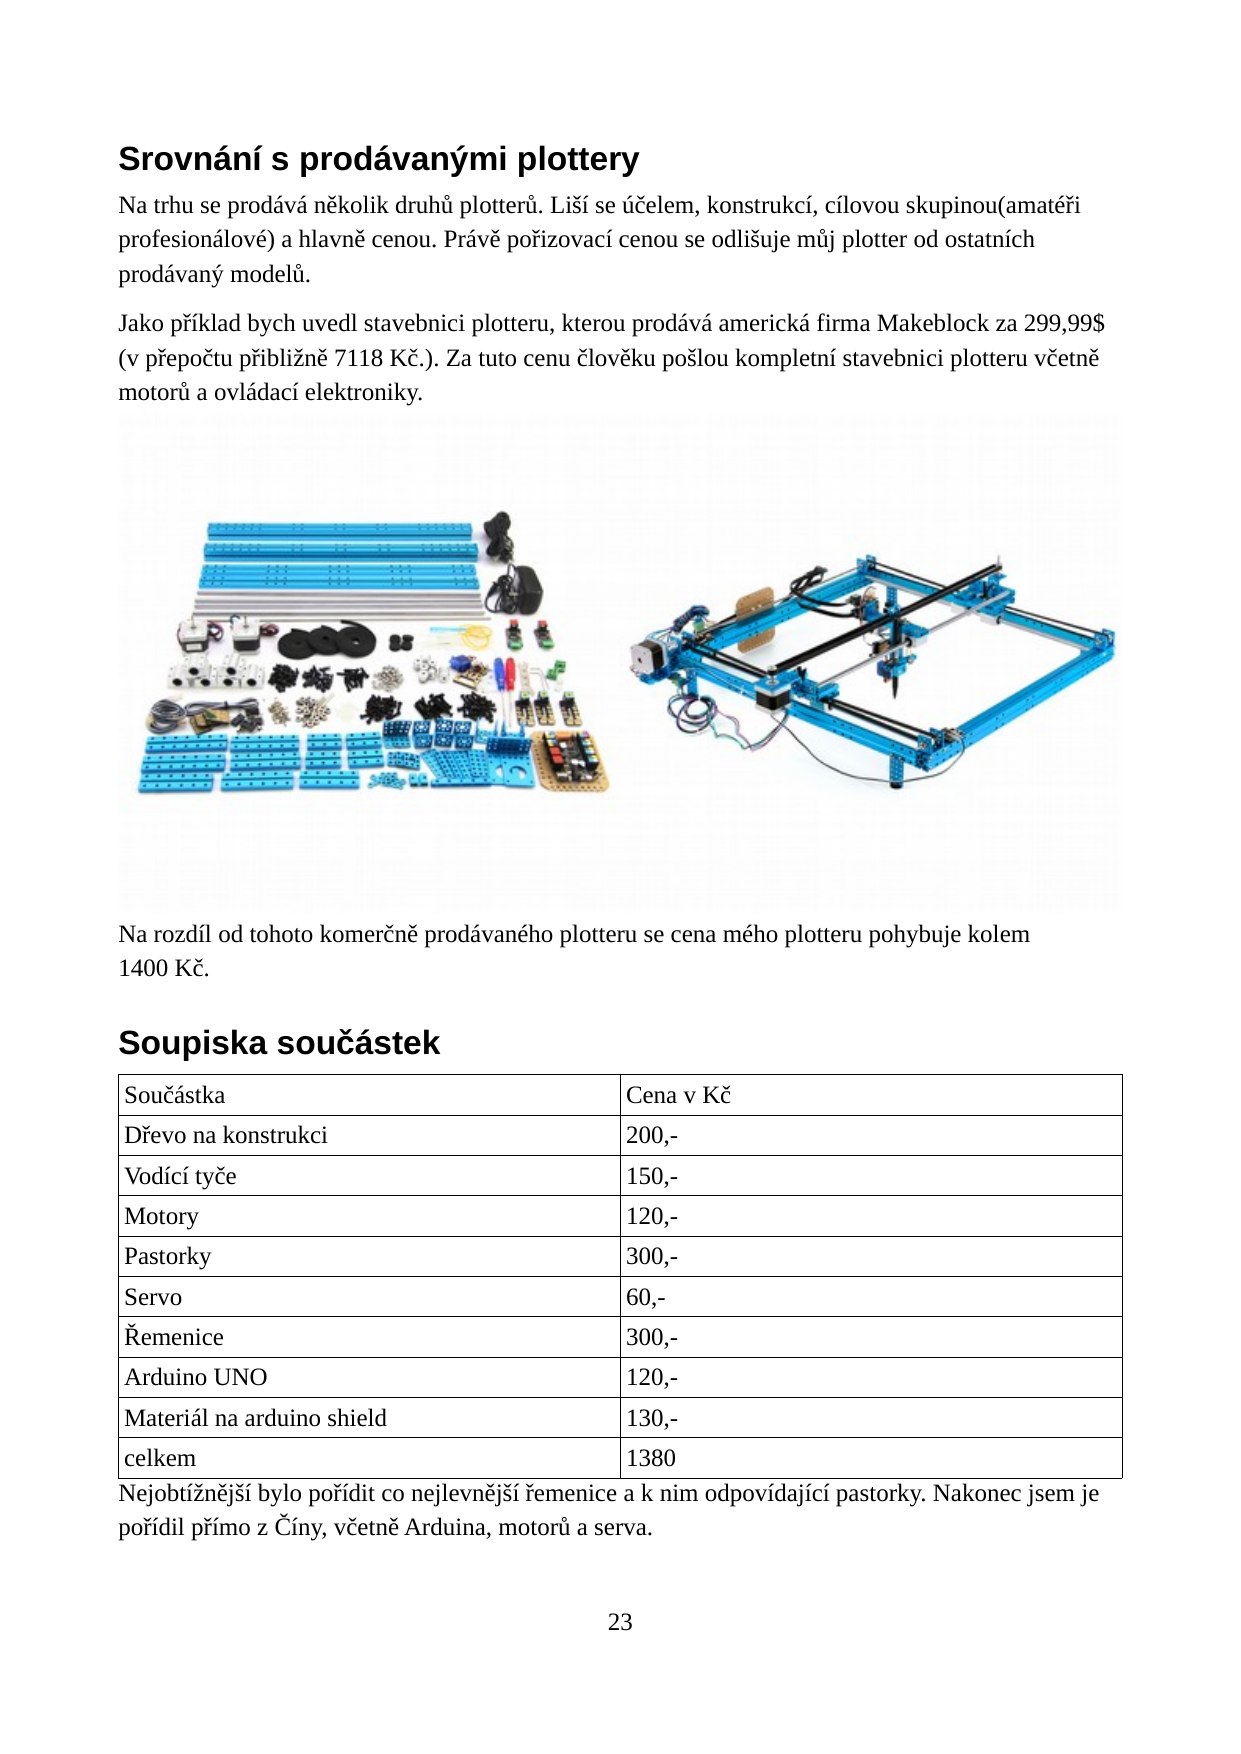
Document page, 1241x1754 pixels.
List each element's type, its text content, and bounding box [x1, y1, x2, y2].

subtitle Srovnání s prodávanými plottery [118, 139, 1122, 178]
text Nejobtížnější bylo pořídit co nejlevnější řemenice a k nim odpovídající pastorky. Nakonec jsem je pořídil přímo z Číny, včetně Arduina, motorů a serva. [118, 1479, 1122, 1541]
table_cell 150,- [621, 1156, 1122, 1195]
table_cell Servo [119, 1277, 620, 1316]
text Na rozdíl od tohoto komerčně prodávaného plotteru se cena mého plotteru pohybuje kolem 1400 Kč. [118, 914, 1122, 982]
table_cell 120,- [621, 1358, 1122, 1397]
table_cell 1380 [621, 1438, 1122, 1477]
text Jako příklad bych uvedl stavebnici plotteru, kterou prodává americká firma Makeblock za 299,99$ (v přepočtu přibližně 7118 Kč.). Za tuto cenu člověku pošlou kompletní stavebnici plotteru včetně motorů a ovládací elektroniky. [118, 308, 1122, 406]
table_cell 300,- [621, 1237, 1122, 1276]
table_cell 120,- [621, 1196, 1122, 1236]
subtitle Soupiska součástek [118, 1023, 1122, 1062]
table_cell Dřevo na konstrukci [119, 1116, 620, 1155]
table_cell 60,- [621, 1277, 1122, 1316]
table_cell Pastorky [119, 1237, 620, 1276]
table_cell Materiál na arduino shield [119, 1398, 620, 1437]
table_cell celkem [119, 1438, 620, 1477]
table_cell Motory [119, 1196, 620, 1236]
table_cell 200,- [621, 1116, 1122, 1155]
table_cell Arduino UNO [119, 1358, 620, 1397]
text Na trhu se prodává několik druhů plotterů. Liší se účelem, konstrukcí, cílovou skupinou(amatéři profesionálové) a hlavně cenou. Právě pořizovací cenou se odlišuje můj plotter od ostatních prodávaný modelů. [118, 190, 1122, 288]
table_cell Řemenice [119, 1317, 620, 1357]
table_cell 130,- [621, 1398, 1122, 1437]
table_cell 300,- [621, 1317, 1122, 1357]
table_header Cena v Kč [621, 1075, 1122, 1115]
table_cell Vodící tyče [119, 1156, 620, 1195]
picture [118, 411, 1123, 914]
table_header Součástka [119, 1075, 620, 1115]
